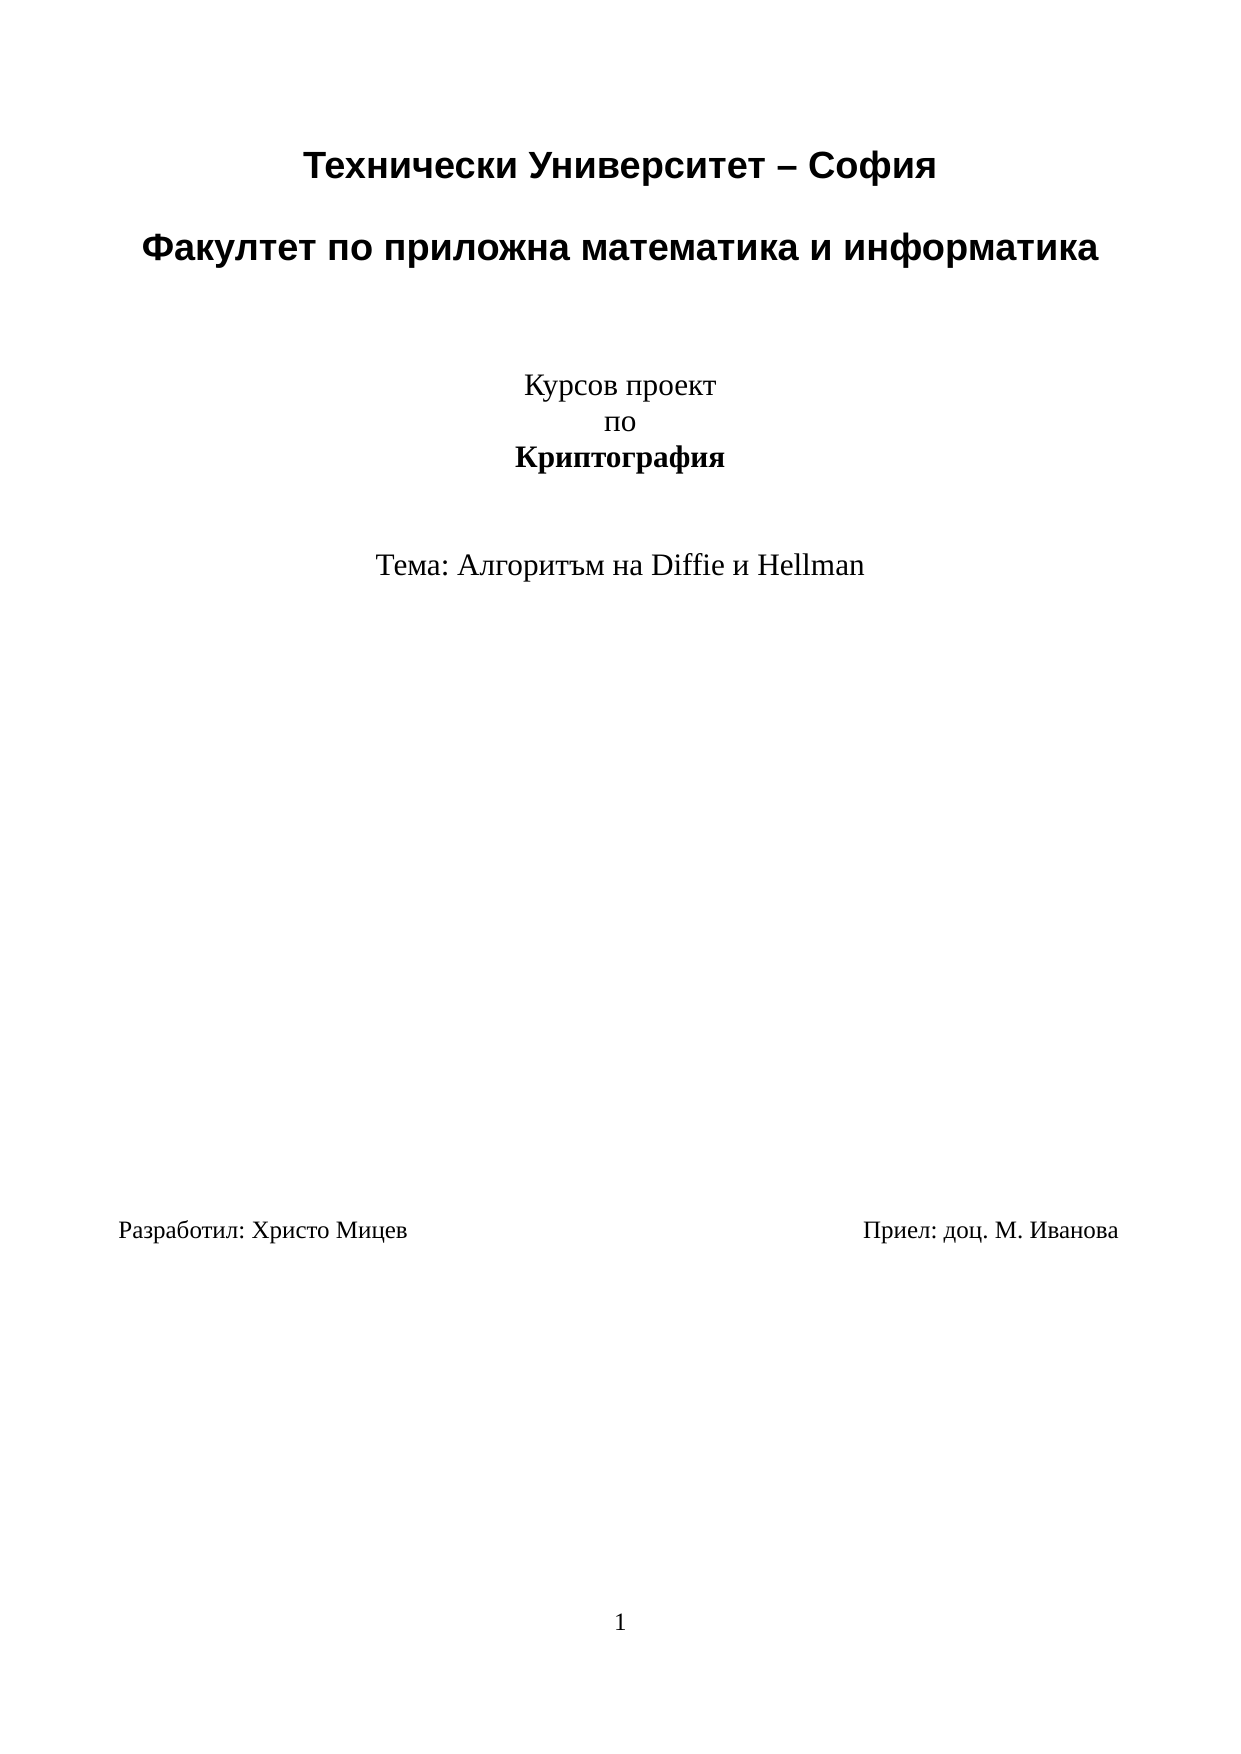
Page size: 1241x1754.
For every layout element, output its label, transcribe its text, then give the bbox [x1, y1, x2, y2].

text Криптография [118, 438, 1122, 474]
text Курсов проект [118, 367, 1122, 403]
text Тема: Алгоритъм на Diffie и Hellman [118, 546, 1122, 582]
text по [118, 403, 1122, 438]
subtitle Факултет по приложна математика и информатика [118, 224, 1122, 268]
subtitle Технически Университет – София [118, 143, 1122, 187]
text Разработил: Христо Мицев Приел: доц. М. Иванова [118, 1215, 1122, 1243]
